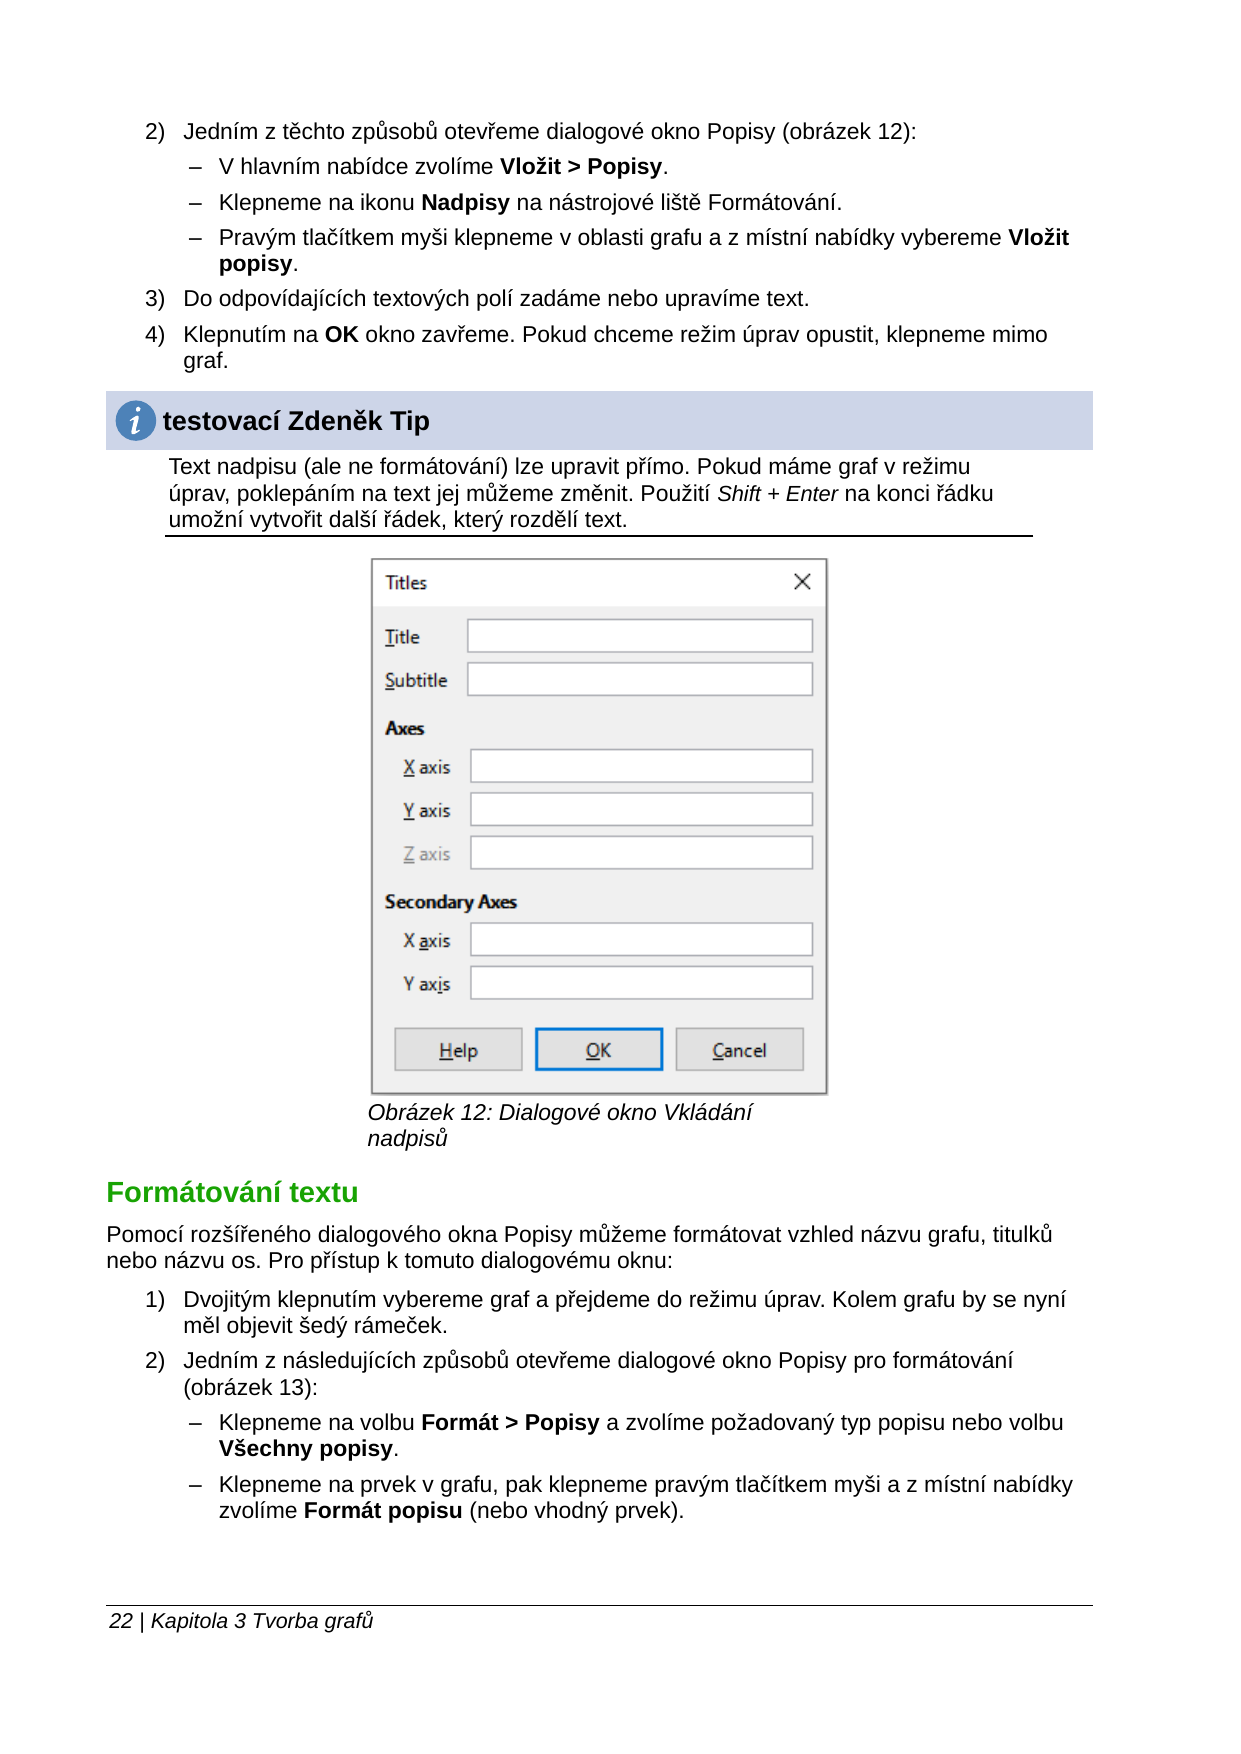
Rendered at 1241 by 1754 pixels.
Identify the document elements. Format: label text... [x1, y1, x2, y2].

text Obrázek 12: Dialogové okno Vkládání nadpisů [367, 555, 832, 1152]
list V hlavním nabídce zvolíme Vložit > Popisy. [189, 153, 1093, 180]
subtitle Formátování textu [106, 1175, 1093, 1209]
text Pomocí rozšířeného dialogového okna Popisy můžeme formátovat vzhled názvu grafu, titulků nebo názvu os. Pro přístup k tomuto dialogovému oknu: [106, 1221, 1093, 1273]
list Klepneme na volbu Formát > Popisy a zvolíme požadovaný typ popisu nebo volbu Všechny popisy. [189, 1409, 1093, 1462]
list Klepneme na ikonu Nadpisy na nástrojové liště Formátování. [189, 188, 1093, 215]
list Do odpovídajících textových polí zadáme nebo upravíme text. [165, 285, 1093, 312]
text Text nadpisu (ale ne formátování) lze upravit přímo. Pokud máme graf v režimu úprav, poklepáním na text jej můžeme změnit. Použití Shift + Enter na konci řádku umožní vytvořit další řádek, který rozdělí text. [165, 450, 1033, 535]
list Klepnutím na OK okno zavřeme. Pokud chceme režim úprav opustit, klepneme mimo graf. [165, 321, 1093, 373]
list Klepneme na prvek v grafu, pak klepneme pravým tlačítkem myši a z místní nabídky zvolíme Formát popisu (nebo vhodný prvek). [189, 1471, 1093, 1523]
picture [370, 558, 829, 1096]
list Jedním z následujících způsobů otevřeme dialogové okno Popisy pro formátování (obrázek 13): [165, 1347, 1093, 1400]
subtitle testovací Zdeněk Tip [106, 391, 1093, 450]
list Jedním z těchto způsobů otevřeme dialogové okno Popisy (obrázek 12): [165, 118, 1093, 144]
list Dvojitým klepnutím vybereme graf a přejdeme do režimu úprav. Kolem grafu by se nyní měl objevit šedý rámeček. [165, 1286, 1093, 1338]
list Pravým tlačítkem myši klepneme v oblasti grafu a z místní nabídky vybereme Vložit popisy. [189, 224, 1093, 276]
